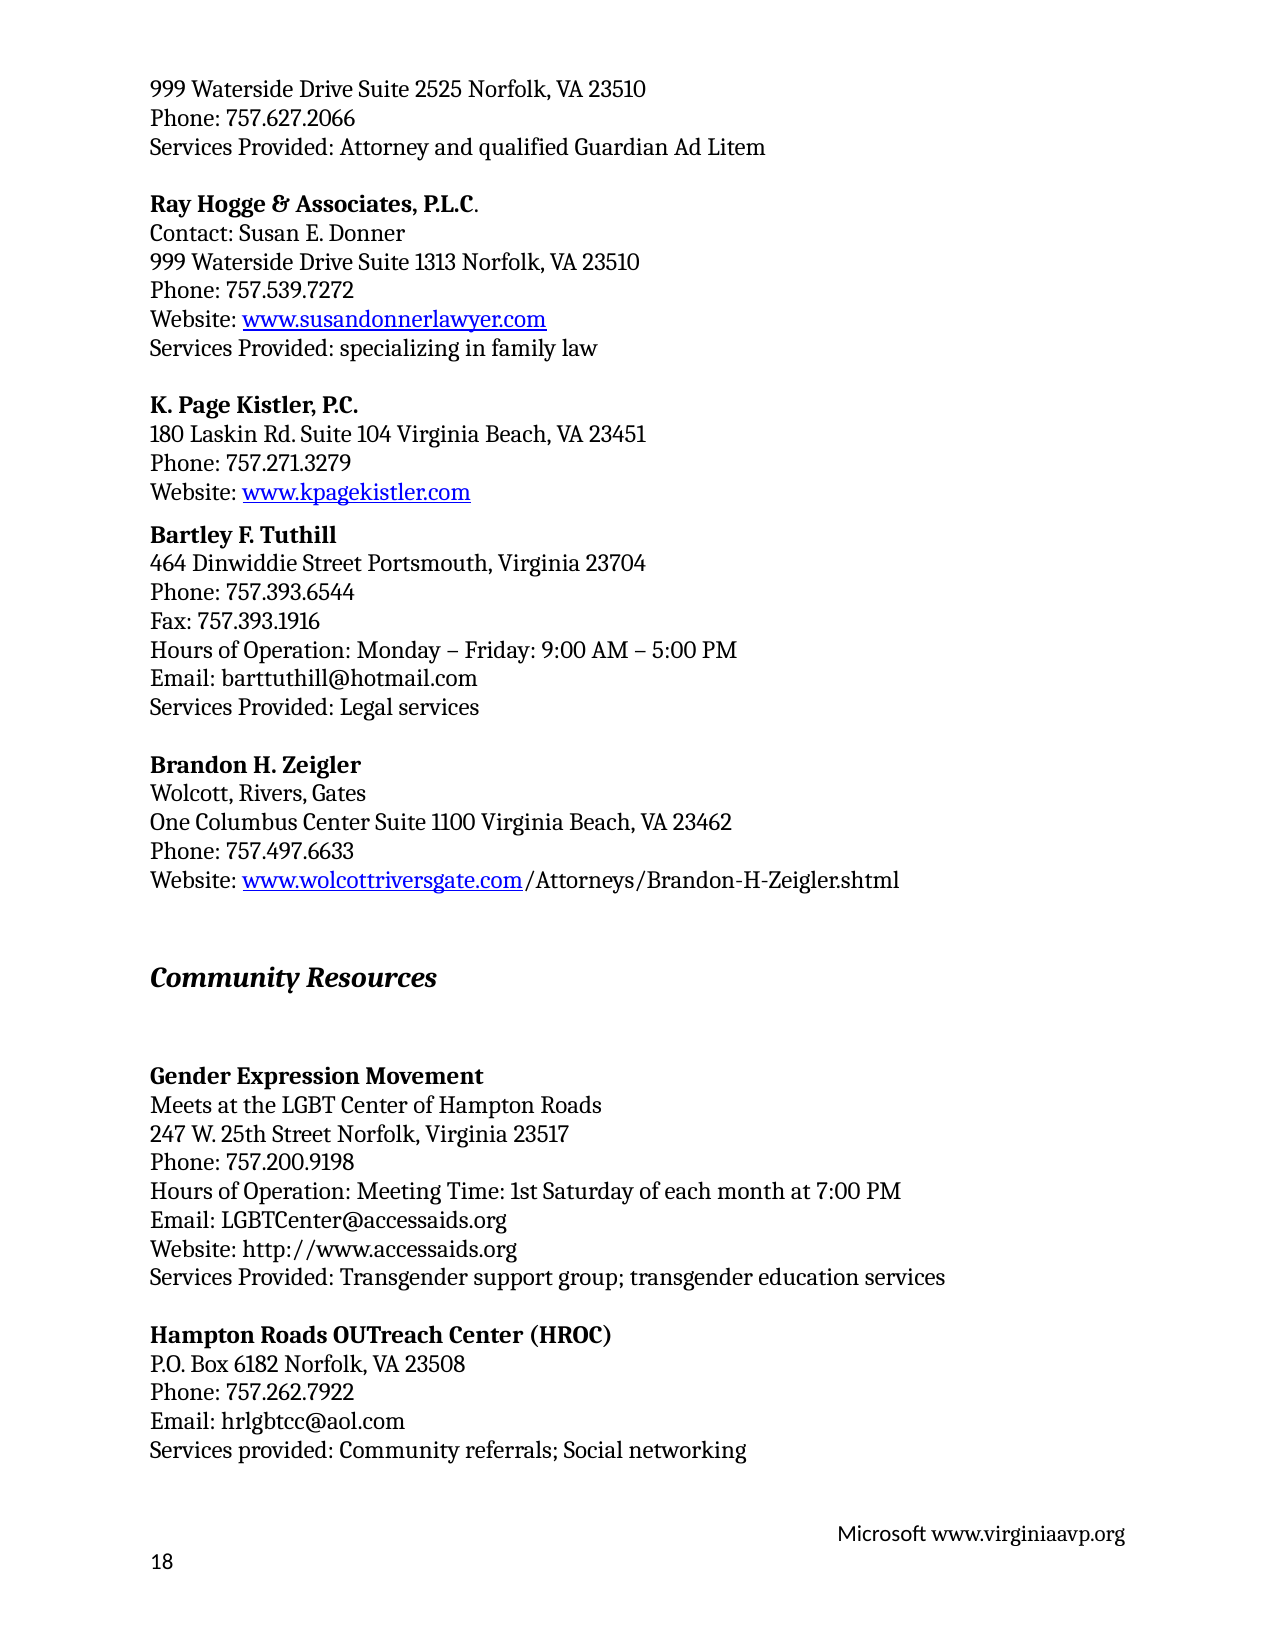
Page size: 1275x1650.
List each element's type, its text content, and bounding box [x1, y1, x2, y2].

text Meets at the LGBT Center of Hampton Roads [150, 1091, 1125, 1119]
text Phone: 757.627.2066 [150, 104, 1125, 132]
text Website: http://www.accessaids.org [150, 1234, 1125, 1263]
text Website: www.susandonnerlawyer.com [150, 305, 1125, 334]
text 464 Dinwiddie Street Portsmouth, Virginia 23704 [150, 549, 1125, 578]
text Hampton Roads OUTreach Center (HROC) [150, 1321, 1125, 1349]
text Phone: 757.497.6633 [150, 837, 1125, 866]
text Website: www.wolcottriversgate.com/Attorneys/Brandon-H-Zeigler.shtml [150, 866, 1125, 894]
text Website: www.kpagekistler.com [150, 477, 1125, 506]
text Email: hrlgbtcc@aol.com [150, 1407, 1125, 1436]
text 247 W. 25th Street Norfolk, Virginia 23517 [150, 1119, 1125, 1148]
text 999 Waterside Drive Suite 2525 Norfolk, VA 23510 [150, 75, 1125, 104]
text Phone: 757.539.7272 [150, 276, 1125, 305]
text Email: LGBTCenter@accessaids.org [150, 1206, 1125, 1234]
text Gender Expression Movement [150, 1062, 1125, 1091]
text 180 Laskin Rd. Suite 104 Virginia Beach, VA 23451 [150, 420, 1125, 449]
text Services Provided: specializing in family law [150, 334, 1125, 362]
text Ray Hogge & Associates, P.L.C. [150, 190, 1125, 219]
text Hours of Operation: Monday – Friday: 9:00 AM – 5:00 PM [150, 636, 1125, 664]
text Brandon H. Zeigler [150, 751, 1125, 779]
text Phone: 757.262.7922 [150, 1378, 1125, 1407]
text One Columbus Center Suite 1100 Virginia Beach, VA 23462 [150, 808, 1125, 837]
text Services provided: Community referrals; Social networking [150, 1436, 1125, 1464]
text Services Provided: Transgender support group; transgender education services [150, 1263, 1125, 1292]
text Phone: 757.200.9198 [150, 1148, 1125, 1177]
text Services Provided: Legal services [150, 693, 1125, 722]
text Phone: 757.393.6544 [150, 578, 1125, 607]
text Fax: 757.393.1916 [150, 607, 1125, 636]
text Hours of Operation: Meeting Time: 1st Saturday of each month at 7:00 PM [150, 1177, 1125, 1206]
text Email: barttuthill@hotmail.com [150, 664, 1125, 693]
text Wolcott, Rivers, Gates [150, 779, 1125, 808]
text Contact: Susan E. Donner [150, 219, 1125, 247]
text Services Provided: Attorney and qualified Guardian Ad Litem [150, 132, 1125, 161]
text P.O. Box 6182 Norfolk, VA 23508 [150, 1349, 1125, 1378]
text Community Resources [150, 961, 1125, 995]
text Bartley F. Tuthill [150, 521, 1125, 549]
text Phone: 757.271.3279 [150, 449, 1125, 477]
text K. Page Kistler, P.C. [150, 391, 1125, 420]
text 999 Waterside Drive Suite 1313 Norfolk, VA 23510 [150, 247, 1125, 276]
